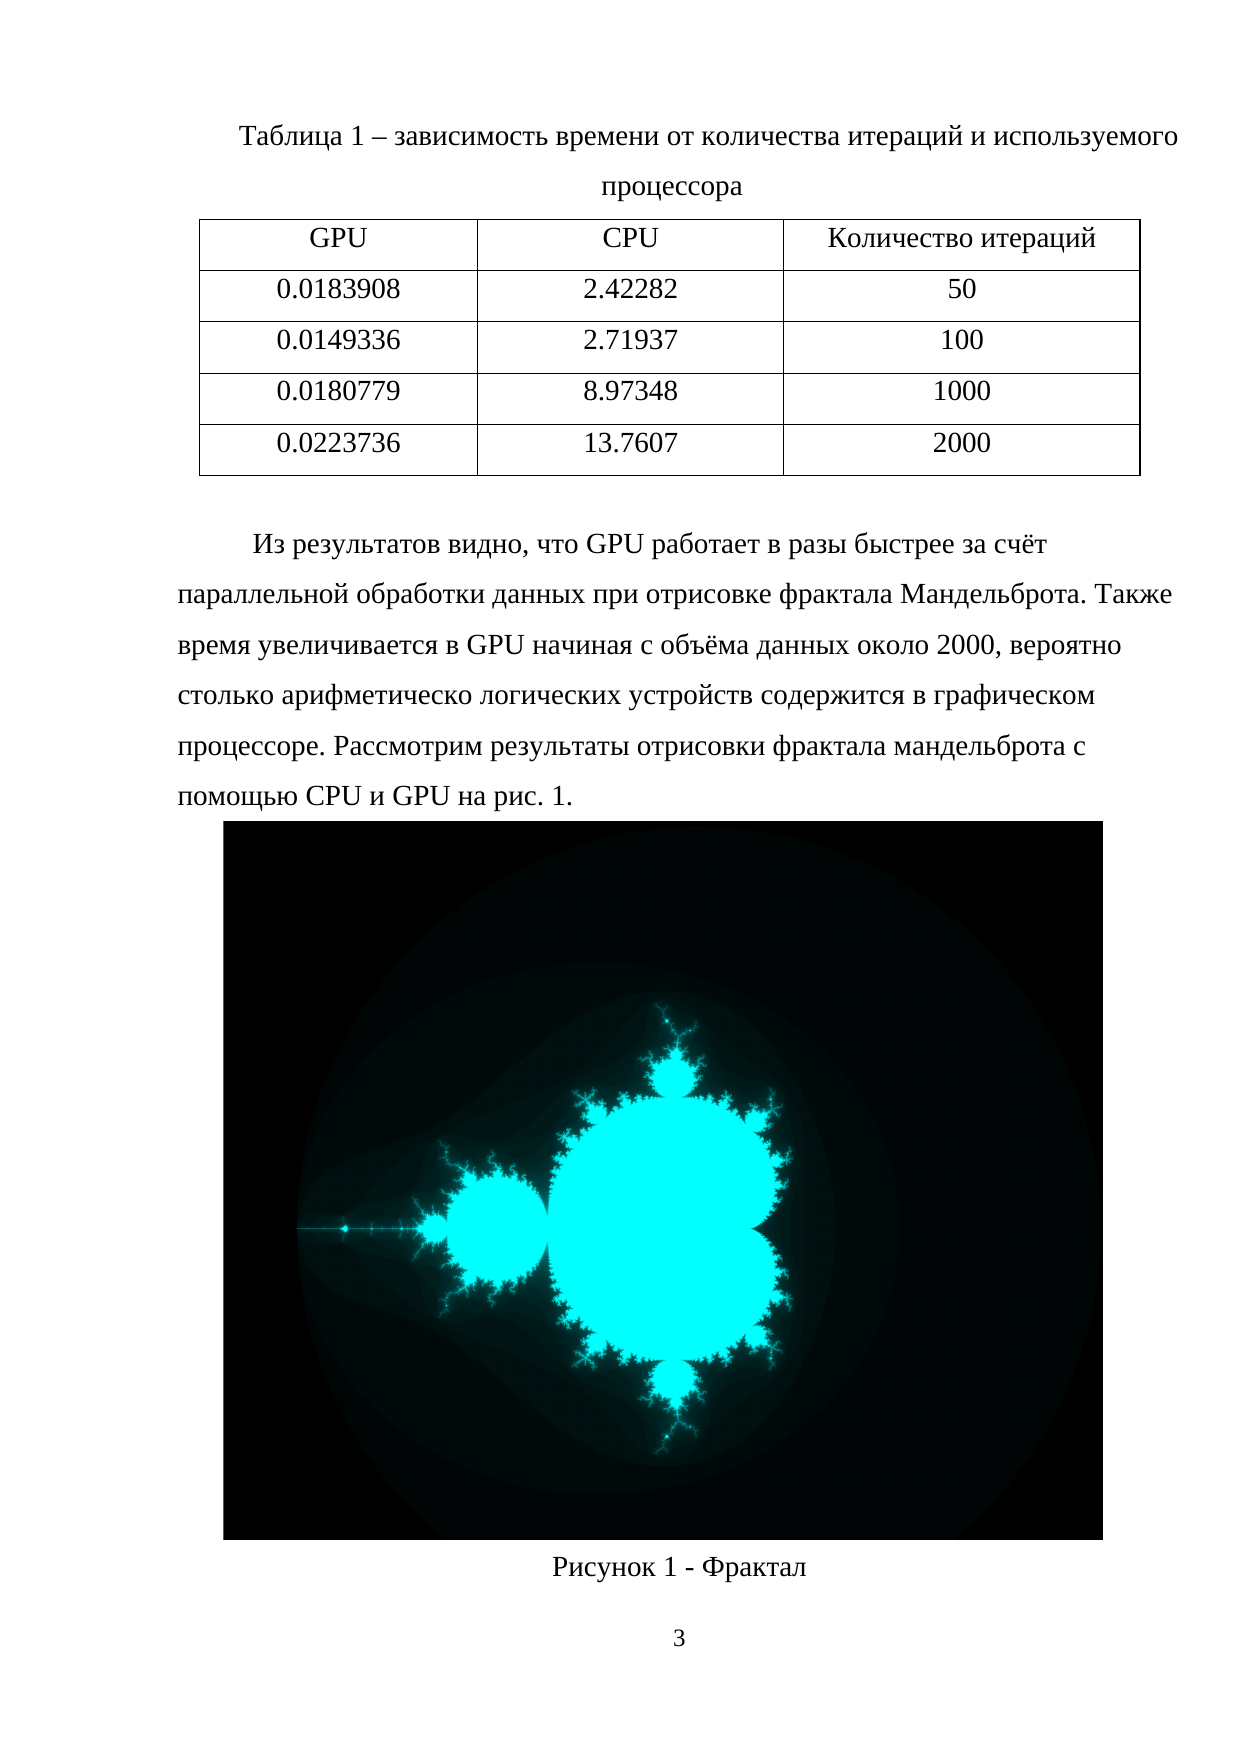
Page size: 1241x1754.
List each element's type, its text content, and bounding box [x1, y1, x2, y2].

table_cell 0.0223736 [200, 425, 477, 475]
table_cell 1000 [784, 374, 1139, 424]
table_cell 13.7607 [478, 425, 783, 475]
table_header CPU [478, 220, 783, 270]
table_cell 0.0149336 [200, 322, 477, 372]
picture [223, 821, 1103, 1246]
table_cell 50 [784, 271, 1139, 321]
table_cell 100 [784, 322, 1139, 372]
table_cell 0.0180779 [200, 374, 477, 424]
text Таблица 1 – зависимость времени от количества итераций и используемого процессора [162, 118, 1181, 202]
table_cell 2.71937 [478, 322, 783, 372]
text Рисунок 1 - Фрактал [177, 929, 1181, 1583]
table_cell 2.42282 [478, 271, 783, 321]
table_cell 8.97348 [478, 374, 783, 424]
table_cell 0.0183908 [200, 271, 477, 321]
table_cell 2000 [784, 425, 1139, 475]
table_header Количество итераций [784, 220, 1139, 270]
text Из результатов видно, что GPU работает в разы быстрее за счёт параллельной обработки данных при отрисовке фрактала Мандельброта. Также время увеличивается в GPU начиная с объёма данных около 2000, вероятно столько арифметическо логических устройств содержится в графическом процессоре. Рассмотрим результаты отрисовки фрактала мандельброта с помощью CPU и GPU на рис. 1. [177, 526, 1181, 811]
table_header GPU [200, 220, 477, 270]
